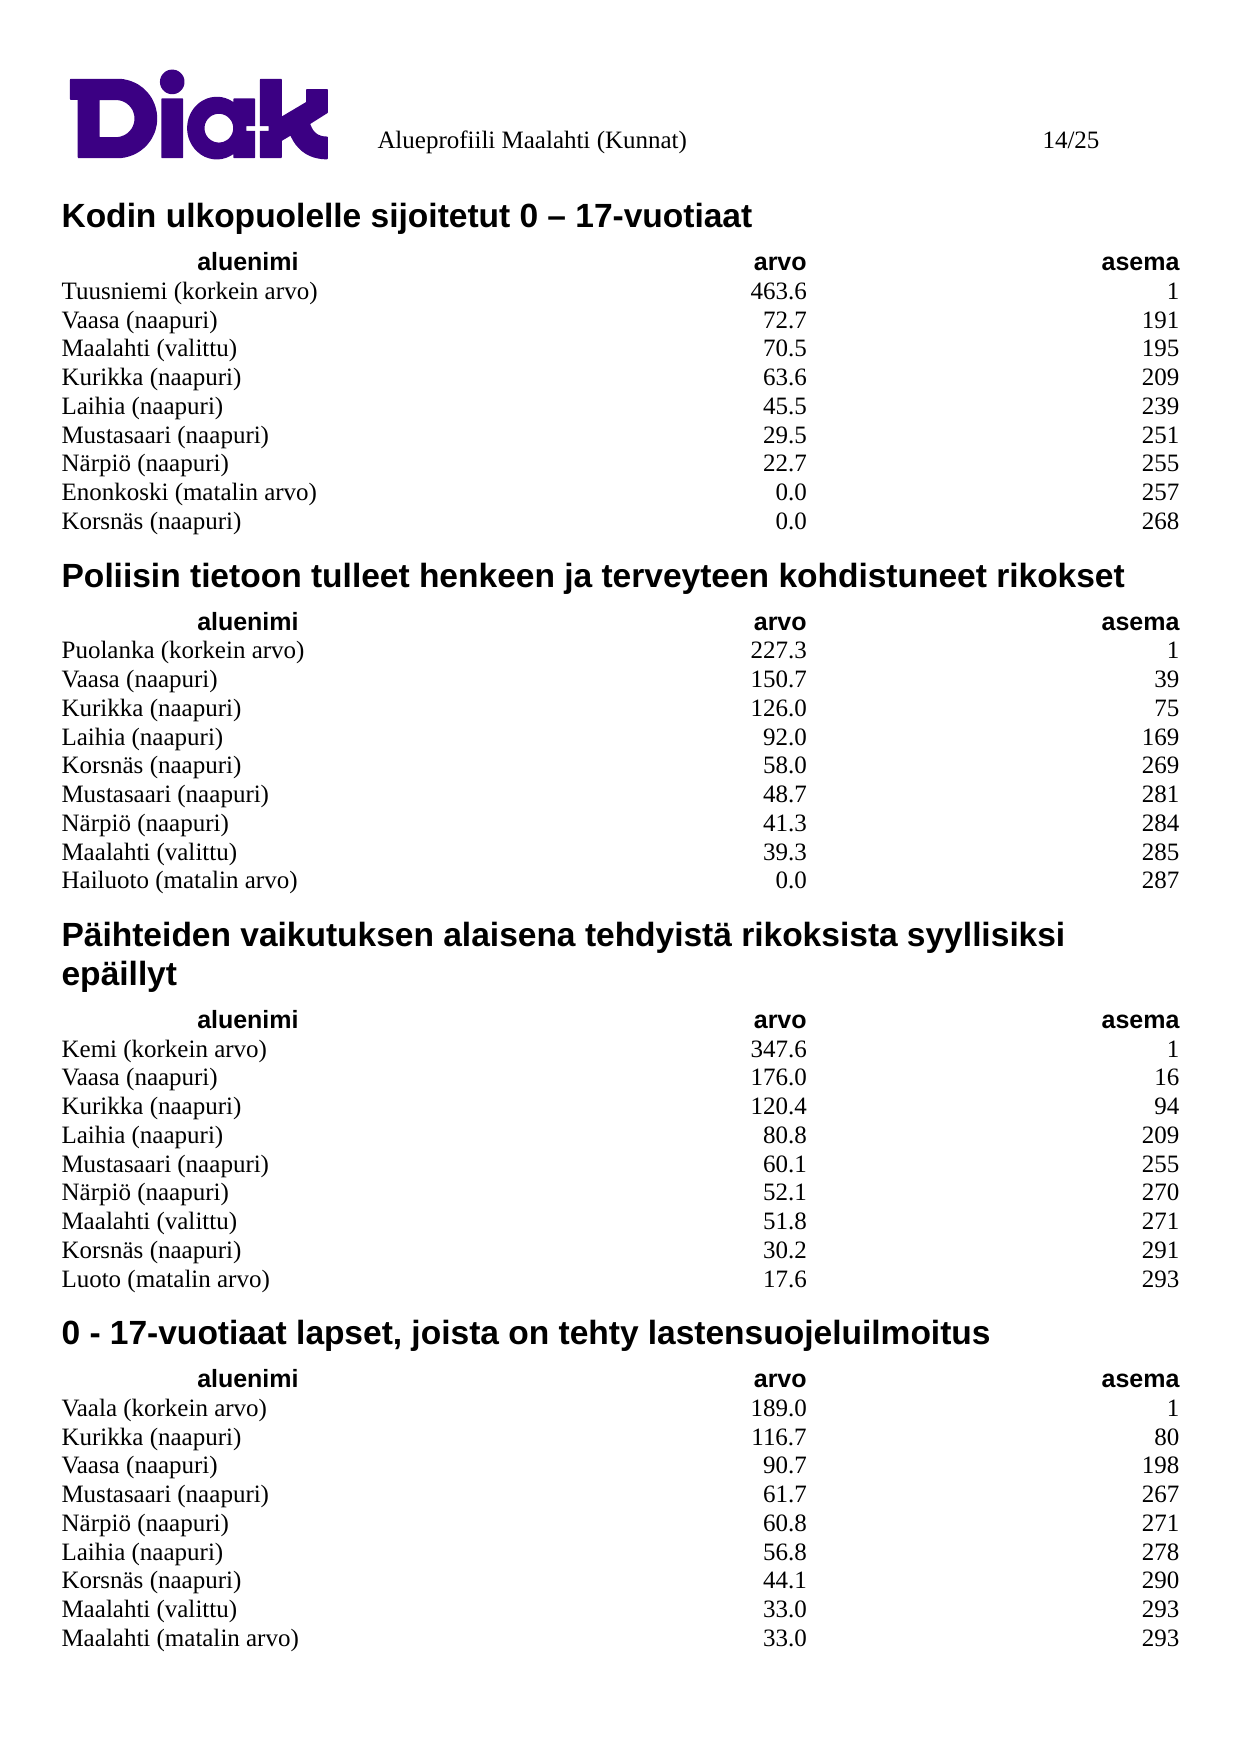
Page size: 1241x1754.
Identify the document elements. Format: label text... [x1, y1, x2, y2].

table_cell 293 [806, 1623, 1179, 1652]
table_cell Mustasaari (naapuri) [61, 420, 434, 448]
table_cell 267 [806, 1479, 1179, 1508]
table_cell Puolanka (korkein arvo) [61, 636, 434, 664]
table_cell 255 [806, 449, 1179, 477]
table_cell Mustasaari (naapuri) [61, 779, 434, 808]
table_cell 271 [806, 1206, 1179, 1235]
table_cell 75 [806, 693, 1179, 722]
table_cell 39 [806, 664, 1179, 693]
table_cell 281 [806, 779, 1179, 808]
table_cell Maalahti (valittu) [61, 1206, 434, 1235]
table_cell 92.0 [434, 722, 806, 751]
table_cell 271 [806, 1508, 1179, 1537]
table_header arvo [434, 1005, 806, 1034]
table_cell 255 [806, 1149, 1179, 1177]
table_cell 198 [806, 1451, 1179, 1479]
table_cell 285 [806, 837, 1179, 866]
table_cell 80 [806, 1422, 1179, 1451]
table_cell 290 [806, 1566, 1179, 1594]
table_cell Maalahti (matalin arvo) [61, 1623, 434, 1652]
table_cell 195 [806, 334, 1179, 362]
table_cell Vaasa (naapuri) [61, 1451, 434, 1479]
table_header asema [806, 1005, 1179, 1034]
table_cell 251 [806, 420, 1179, 448]
table_cell 33.0 [434, 1623, 806, 1652]
table_cell 278 [806, 1537, 1179, 1566]
table_cell Närpiö (naapuri) [61, 449, 434, 477]
table_cell 1 [806, 1393, 1179, 1422]
table_cell 52.1 [434, 1178, 806, 1206]
table_cell 90.7 [434, 1451, 806, 1479]
table_cell Enonkoski (matalin arvo) [61, 477, 434, 506]
table_cell Vaasa (naapuri) [61, 664, 434, 693]
table_header arvo [434, 607, 806, 636]
table_cell Maalahti (valittu) [61, 837, 434, 866]
table_cell 257 [806, 477, 1179, 506]
table_cell 44.1 [434, 1566, 806, 1594]
table_cell 33.0 [434, 1594, 806, 1623]
table_cell 48.7 [434, 779, 806, 808]
table_cell Närpiö (naapuri) [61, 1178, 434, 1206]
table_cell 287 [806, 866, 1179, 894]
table_cell 239 [806, 391, 1179, 420]
table_cell Maalahti (valittu) [61, 1594, 434, 1623]
table_cell 120.4 [434, 1091, 806, 1120]
table_cell Tuusniemi (korkein arvo) [61, 276, 434, 305]
table_cell 56.8 [434, 1537, 806, 1566]
table_cell 191 [806, 305, 1179, 333]
table_cell Laihia (naapuri) [61, 1120, 434, 1149]
table_header asema [806, 247, 1179, 276]
table_cell 0.0 [434, 506, 806, 535]
table_header aluenimi [61, 1005, 434, 1034]
table_header arvo [434, 247, 806, 276]
table_header aluenimi [61, 607, 434, 636]
table_cell Närpiö (naapuri) [61, 808, 434, 837]
table_cell 1 [806, 276, 1179, 305]
table_cell 293 [806, 1594, 1179, 1623]
table_cell Laihia (naapuri) [61, 1537, 434, 1566]
table_cell 227.3 [434, 636, 806, 664]
table_cell Kurikka (naapuri) [61, 362, 434, 391]
table_cell Vaasa (naapuri) [61, 305, 434, 333]
table_cell Mustasaari (naapuri) [61, 1479, 434, 1508]
table_cell 268 [806, 506, 1179, 535]
table_cell 39.3 [434, 837, 806, 866]
subtitle Poliisin tietoon tulleet henkeen ja terveyteen kohdistuneet rikokset [61, 556, 1179, 594]
table_cell 17.6 [434, 1264, 806, 1292]
table_cell 80.8 [434, 1120, 806, 1149]
subtitle Kodin ulkopuolelle sijoitetut 0 – 17-vuotiaat [61, 196, 1179, 235]
table_cell 30.2 [434, 1235, 806, 1264]
table_cell Kurikka (naapuri) [61, 1422, 434, 1451]
table_cell 116.7 [434, 1422, 806, 1451]
table_cell 45.5 [434, 391, 806, 420]
table_cell Maalahti (valittu) [61, 334, 434, 362]
table_cell 209 [806, 362, 1179, 391]
table_cell 0.0 [434, 477, 806, 506]
table_cell 150.7 [434, 664, 806, 693]
table_cell Korsnäs (naapuri) [61, 506, 434, 535]
table_cell 269 [806, 751, 1179, 779]
table_cell Laihia (naapuri) [61, 391, 434, 420]
subtitle 0 - 17-vuotiaat lapset, joista on tehty lastensuojeluilmoitus [61, 1313, 1179, 1352]
table_cell Korsnäs (naapuri) [61, 1235, 434, 1264]
table_cell 176.0 [434, 1063, 806, 1091]
table_cell Korsnäs (naapuri) [61, 751, 434, 779]
table_cell 126.0 [434, 693, 806, 722]
table_cell 169 [806, 722, 1179, 751]
table_cell 293 [806, 1264, 1179, 1292]
table_cell 291 [806, 1235, 1179, 1264]
table_cell 51.8 [434, 1206, 806, 1235]
table_header asema [806, 607, 1179, 636]
table_cell 94 [806, 1091, 1179, 1120]
table_cell 60.1 [434, 1149, 806, 1177]
table_header aluenimi [61, 247, 434, 276]
table_cell 61.7 [434, 1479, 806, 1508]
table_cell Kemi (korkein arvo) [61, 1034, 434, 1062]
table_cell Korsnäs (naapuri) [61, 1566, 434, 1594]
table_cell 16 [806, 1063, 1179, 1091]
table_cell 347.6 [434, 1034, 806, 1062]
table_header asema [806, 1364, 1179, 1393]
subtitle Päihteiden vaikutuksen alaisena tehdyistä rikoksista syyllisiksi epäillyt [61, 915, 1179, 992]
table_cell 60.8 [434, 1508, 806, 1537]
table_cell Kurikka (naapuri) [61, 1091, 434, 1120]
table_cell 29.5 [434, 420, 806, 448]
table_cell 58.0 [434, 751, 806, 779]
table_cell Vaala (korkein arvo) [61, 1393, 434, 1422]
table_cell Kurikka (naapuri) [61, 693, 434, 722]
table_cell 70.5 [434, 334, 806, 362]
table_cell Luoto (matalin arvo) [61, 1264, 434, 1292]
table_cell Närpiö (naapuri) [61, 1508, 434, 1537]
table_cell 270 [806, 1178, 1179, 1206]
table_cell 1 [806, 636, 1179, 664]
table_cell 284 [806, 808, 1179, 837]
table_header aluenimi [61, 1364, 434, 1393]
table_cell 0.0 [434, 866, 806, 894]
table_cell 189.0 [434, 1393, 806, 1422]
table_cell Hailuoto (matalin arvo) [61, 866, 434, 894]
table_cell Mustasaari (naapuri) [61, 1149, 434, 1177]
table_cell 63.6 [434, 362, 806, 391]
table_cell 22.7 [434, 449, 806, 477]
table_cell 72.7 [434, 305, 806, 333]
table_cell 1 [806, 1034, 1179, 1062]
table_cell Laihia (naapuri) [61, 722, 434, 751]
table_header arvo [434, 1364, 806, 1393]
table_cell 463.6 [434, 276, 806, 305]
table_cell Vaasa (naapuri) [61, 1063, 434, 1091]
table_cell 41.3 [434, 808, 806, 837]
table_cell 209 [806, 1120, 1179, 1149]
